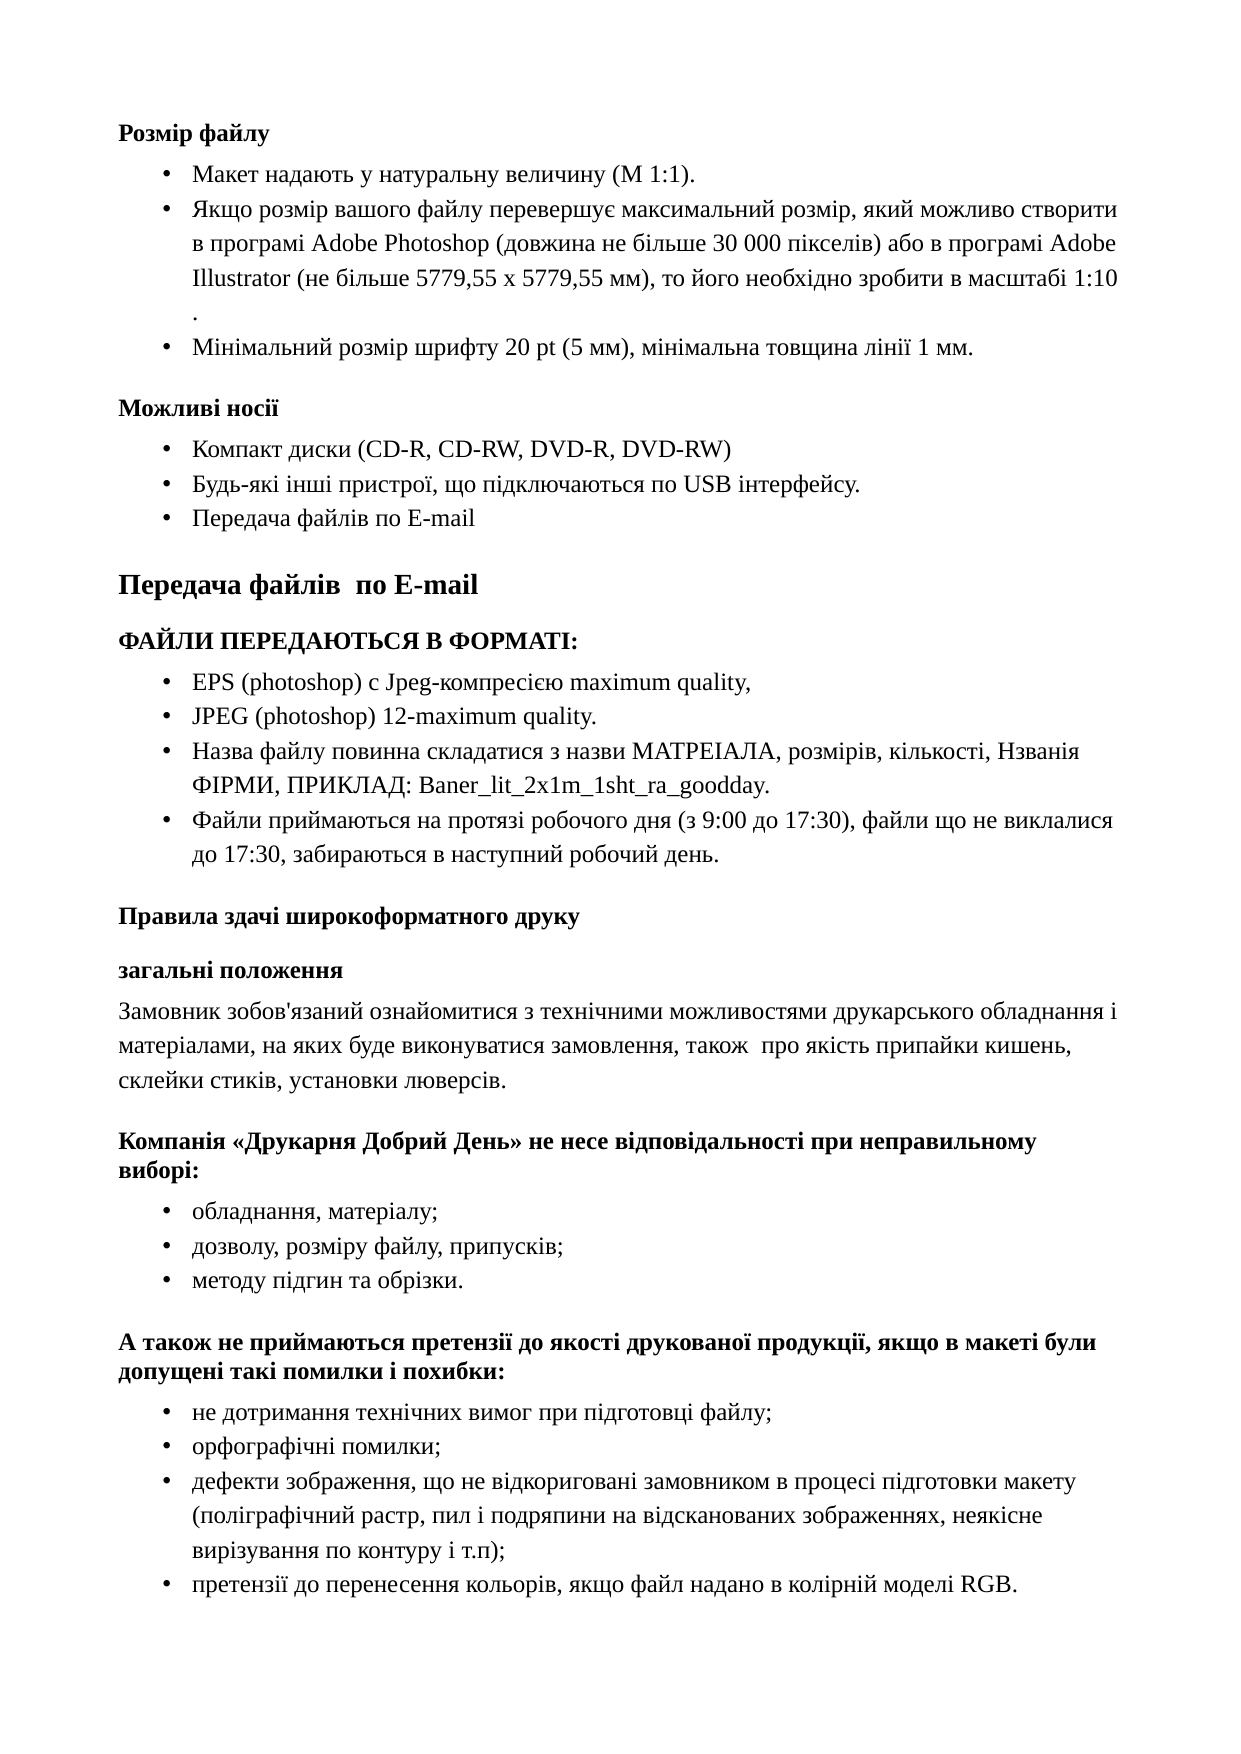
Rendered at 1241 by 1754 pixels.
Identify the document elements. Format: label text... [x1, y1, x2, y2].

list методу підгин та обрізки. [162, 1265, 1122, 1294]
list Передача файлів по E-mail [162, 503, 1122, 532]
subtitle загальні положення [118, 955, 1122, 983]
list Мінімальний розмір шрифту 20 pt (5 мм), мінімальна товщина лінії 1 мм. [162, 332, 1122, 361]
list дефекти зображення, що не відкориговані замовником в процесі підготовки макету (поліграфічний растр, пил і подряпини на відсканованих зображеннях, неякісне вирізування по контуру і т.п); [162, 1466, 1122, 1564]
subtitle Можливі носії [118, 393, 1122, 422]
list претензії до перенесення кольорів, якщо файл надано в колірній моделі RGB. [162, 1569, 1122, 1598]
list Назва файлу повинна складатися з назви МАТРЕІАЛА, розмірів, кількості, Нзванія ФІРМИ, ПРИКЛАД: Baner_lit_2x1m_1sht_ra_goodday. [162, 736, 1122, 799]
list Компакт диски (CD-R, CD-RW, DVD-R, DVD-RW) [162, 434, 1122, 463]
subtitle Компанія «Друкарня Добрий День» не несе відповідальності при неправильному виборі: [118, 1126, 1122, 1184]
list Якщо розмір вашого файлу перевершує максимальний розмір, який можливо створити в програмі Adobe Photoshop (довжина не більше 30 000 пікселів) або в програмі Adobe Illustrator (не більше 5779,55 х 5779,55 мм), то його необхідно зробити в масштабі 1:10 . [162, 194, 1122, 326]
list Будь-які інші пристрої, що підключаються по USB інтерфейсу. [162, 469, 1122, 498]
list обладнання, матеріалу; [162, 1196, 1122, 1225]
list дозволу, розміру файлу, припусків; [162, 1231, 1122, 1260]
list не дотримання технічних вимог при підготовці файлу; [162, 1397, 1122, 1426]
list Файли приймаються на протязі робочого дня (з 9:00 до 17:30), файли що не виклалися до 17:30, забираються в наступний робочий день. [162, 805, 1122, 868]
subtitle А також не приймаються претензії до якості друкованої продукції, якщо в макеті були допущені такі помилки і похибки: [118, 1327, 1122, 1384]
list JPEG (photoshop) 12-maximum quality. [162, 701, 1122, 730]
subtitle Розмір файлу [118, 118, 1122, 147]
text Замовник зобов'язаний ознайомитися з технічними можливостями друкарського обладнання і матеріалами, на яких буде виконуватися замовлення, також про якість припайки кишень, склейки стиків, установки люверсів. [118, 996, 1122, 1094]
subtitle Правила здачі широкоформатного друку [118, 901, 1122, 930]
subtitle Передача файлів по E-mail [118, 567, 1122, 601]
subtitle ФАЙЛИ ПЕРЕДАЮТЬСЯ В ФОРМАТІ: [118, 626, 1122, 654]
list EPS (photoshop) c Jpeg-компресією maximum quality, [162, 667, 1122, 696]
list Макет надають у натуральну величину (М 1:1). [162, 159, 1122, 188]
list орфографічні помилки; [162, 1431, 1122, 1460]
